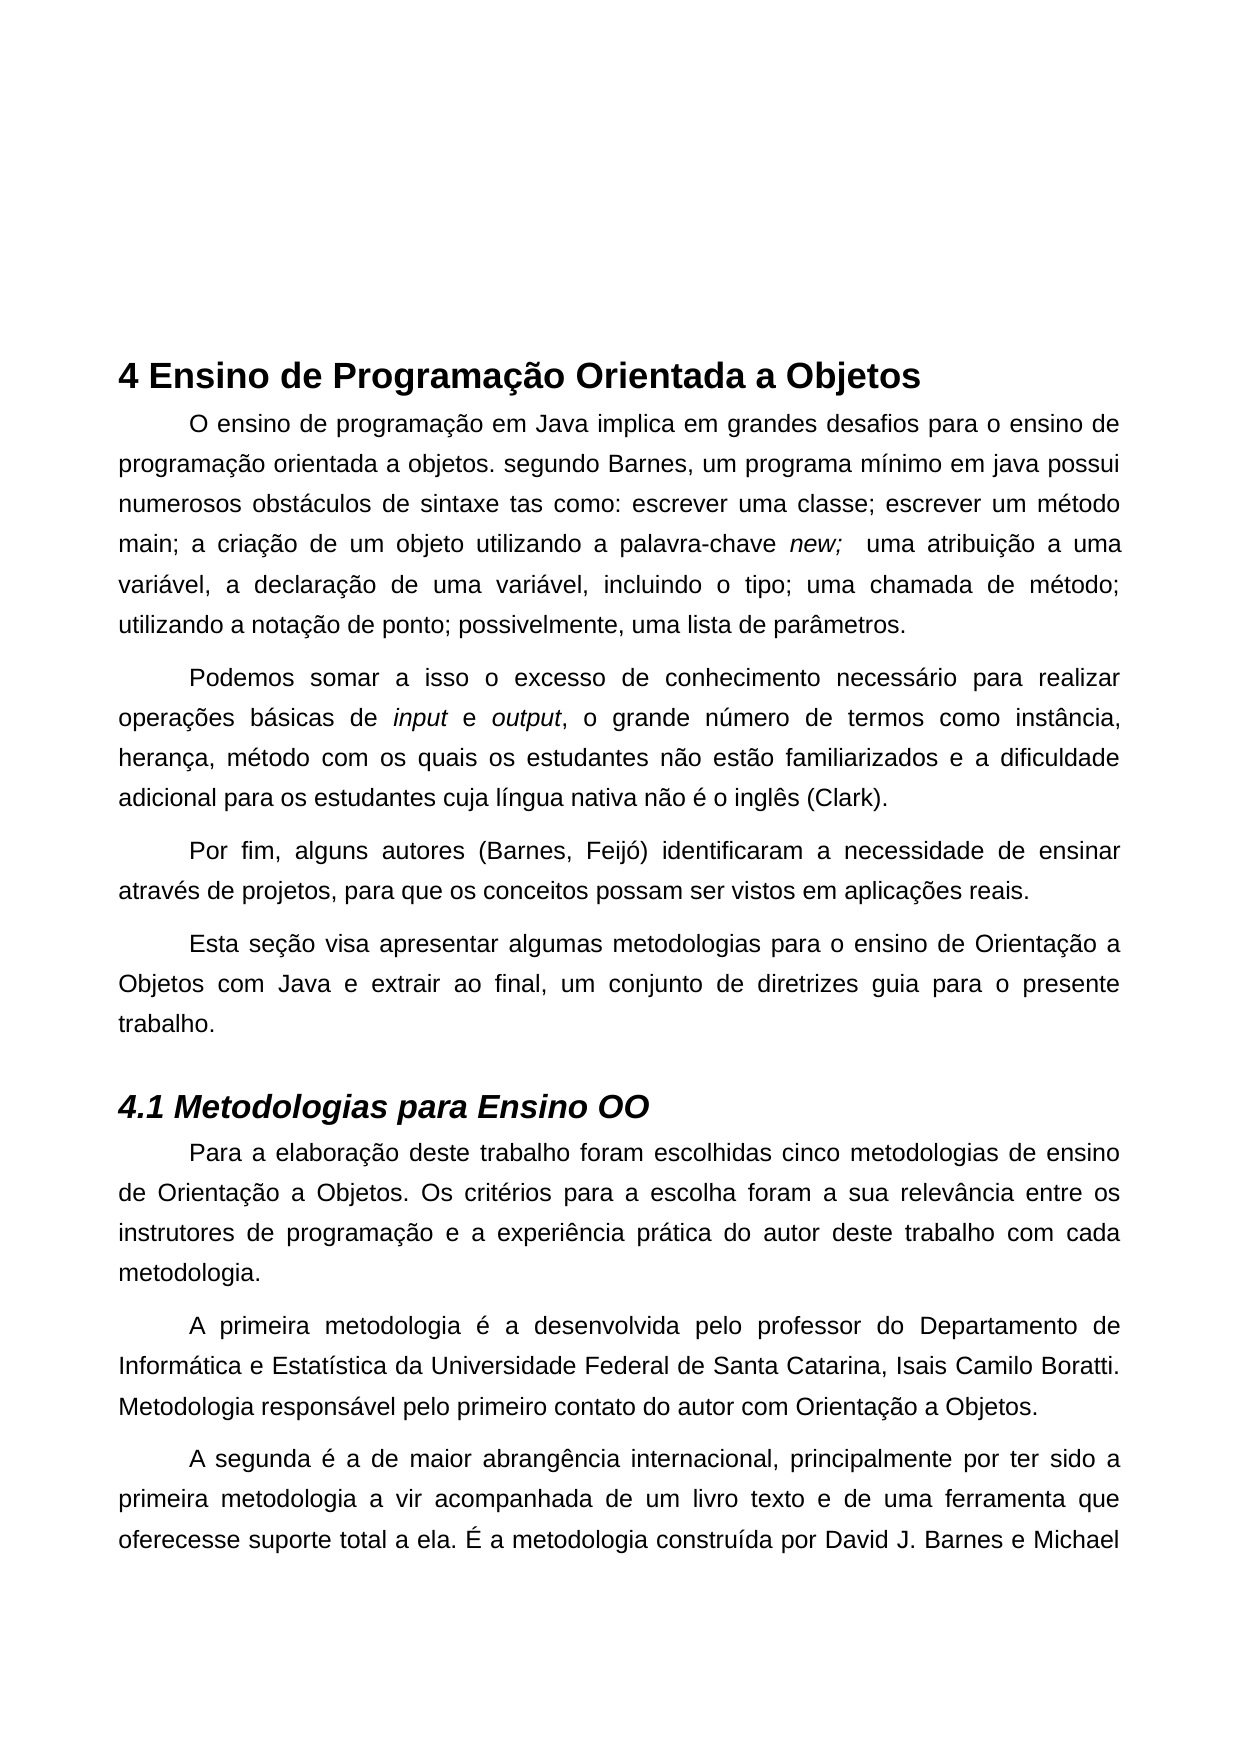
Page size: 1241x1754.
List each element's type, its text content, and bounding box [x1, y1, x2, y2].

text Esta seção visa apresentar algumas metodologias para o ensino de Orientação a Objetos com Java e extrair ao final, um conjunto de diretrizes guia para o presente trabalho. [118, 929, 1122, 1038]
text A segunda é a de maior abrangência internacional, principalmente por ter sido a primeira metodologia a vir acompanhada de um livro texto e de uma ferramenta que oferecesse suporte total a ela. É a metodologia construída por David J. Barnes e Michael [118, 1444, 1122, 1553]
text Podemos somar a isso o excesso de conhecimento necessário para realizar operações básicas de input e output, o grande número de termos como instância, herança, método com os quais os estudantes não estão familiarizados e a dificuldade adicional para os estudantes cuja língua nativa não é o inglês (Clark). [118, 662, 1122, 812]
text Para a elaboração deste trabalho foram escolhidas cinco metodologias de ensino de Orientação a Objetos. Os critérios para a escolha foram a sua relevância entre os instrutores de programação e a experiência prática do autor deste trabalho com cada metodologia. [118, 1138, 1122, 1287]
text O ensino de programação em Java implica em grandes desafios para o ensino de programação orientada a objetos. segundo Barnes, um programa mínimo em java possui numerosos obstáculos de sintaxe tas como: escrever uma classe; escrever um método main; a criação de um objeto utilizando a palavra-chave new; uma atribuição a uma variável, a declaração de uma variável, incluindo o tipo; uma chamada de método; utilizando a notação de ponto; possivelmente, uma lista de parâmetros. [118, 409, 1122, 638]
subtitle 4 Ensino de Programação Orientada a Objetos [118, 354, 1122, 396]
text A primeira metodologia é a desenvolvida pelo professor do Departamento de Informática e Estatística da Universidade Federal de Santa Catarina, Isais Camilo Boratti. Metodologia responsável pelo primeiro contato do autor com Orientação a Objetos. [118, 1311, 1122, 1420]
text Por fim, alguns autores (Barnes, Feijó) identificaram a necessidade de ensinar através de projetos, para que os conceitos possam ser vistos em aplicações reais. [118, 836, 1122, 905]
subtitle 4.1 Metodologias para Ensino OO [118, 1087, 1122, 1125]
